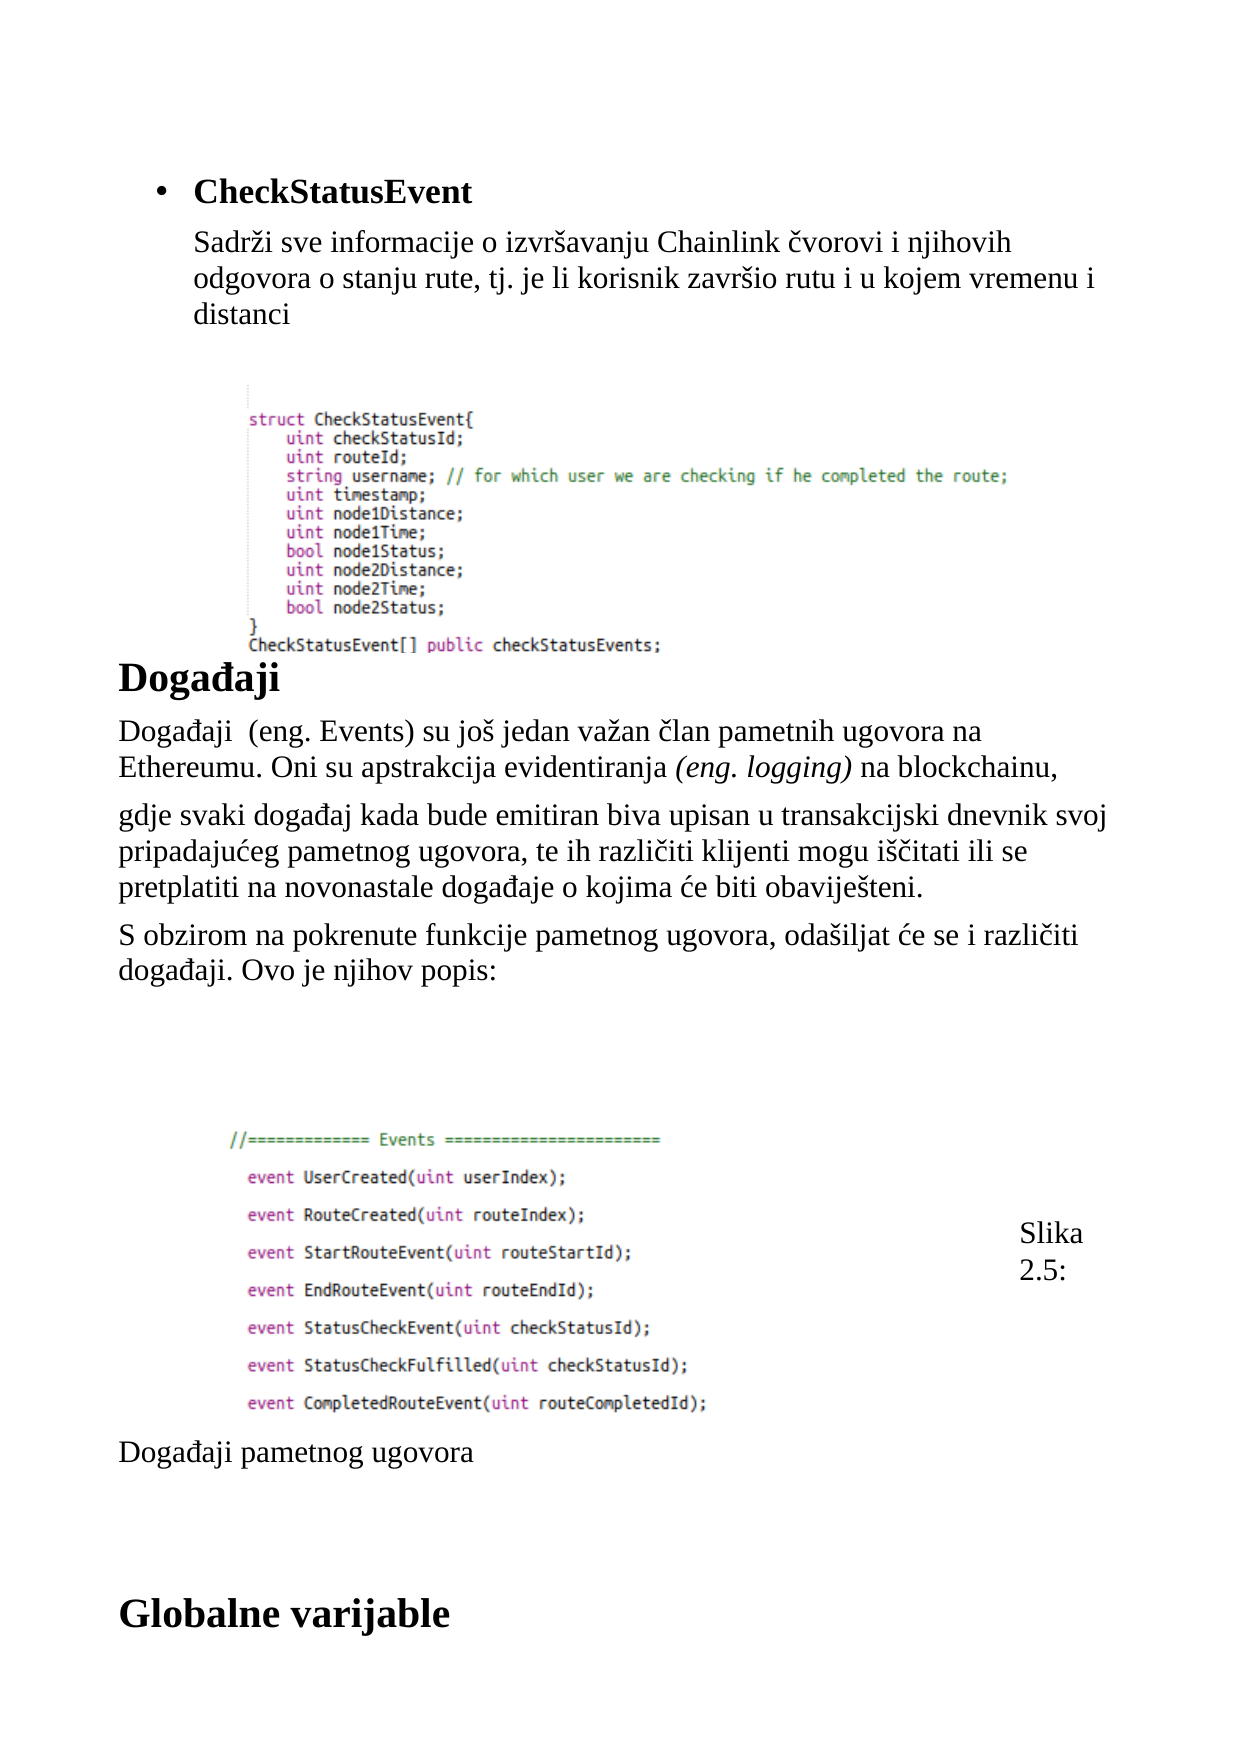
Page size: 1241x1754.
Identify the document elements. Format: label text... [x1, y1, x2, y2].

text S obzirom na pokrenute funkcije pametnog ugovora, odašiljat će se i različiti događaji. Ovo je njihov popis: [118, 916, 1122, 988]
text Sadrži sve informacije o izvršavanju Chainlink čvorovi i njihovih odgovora o stanju rute, tj. je li korisnik završio rutu i u kojem vremenu i distanci [118, 223, 1122, 331]
picture [213, 385, 1027, 653]
picture [212, 1113, 1019, 1434]
text Globalne varijable [118, 1589, 1122, 1637]
text Događaji (eng. Events) su još jedan važan član pametnih ugovora na Ethereumu. Oni su apstrakcija evidentiranja (eng. logging) na blockchainu, [118, 712, 1122, 784]
text gdje svaki događaj kada bude emitiran biva upisan u transakcijski dnevnik svoj pripadajućeg pametnog ugovora, te ih različiti klijenti mogu iščitati ili se pretplatiti na novonastale događaje o kojima će biti obaviješteni. [118, 796, 1122, 904]
list CheckStatusEvent [156, 171, 1122, 212]
text Slika 2.5: Događaji pametnog ugovora [118, 1143, 1122, 1469]
text Događaji [118, 487, 1122, 700]
